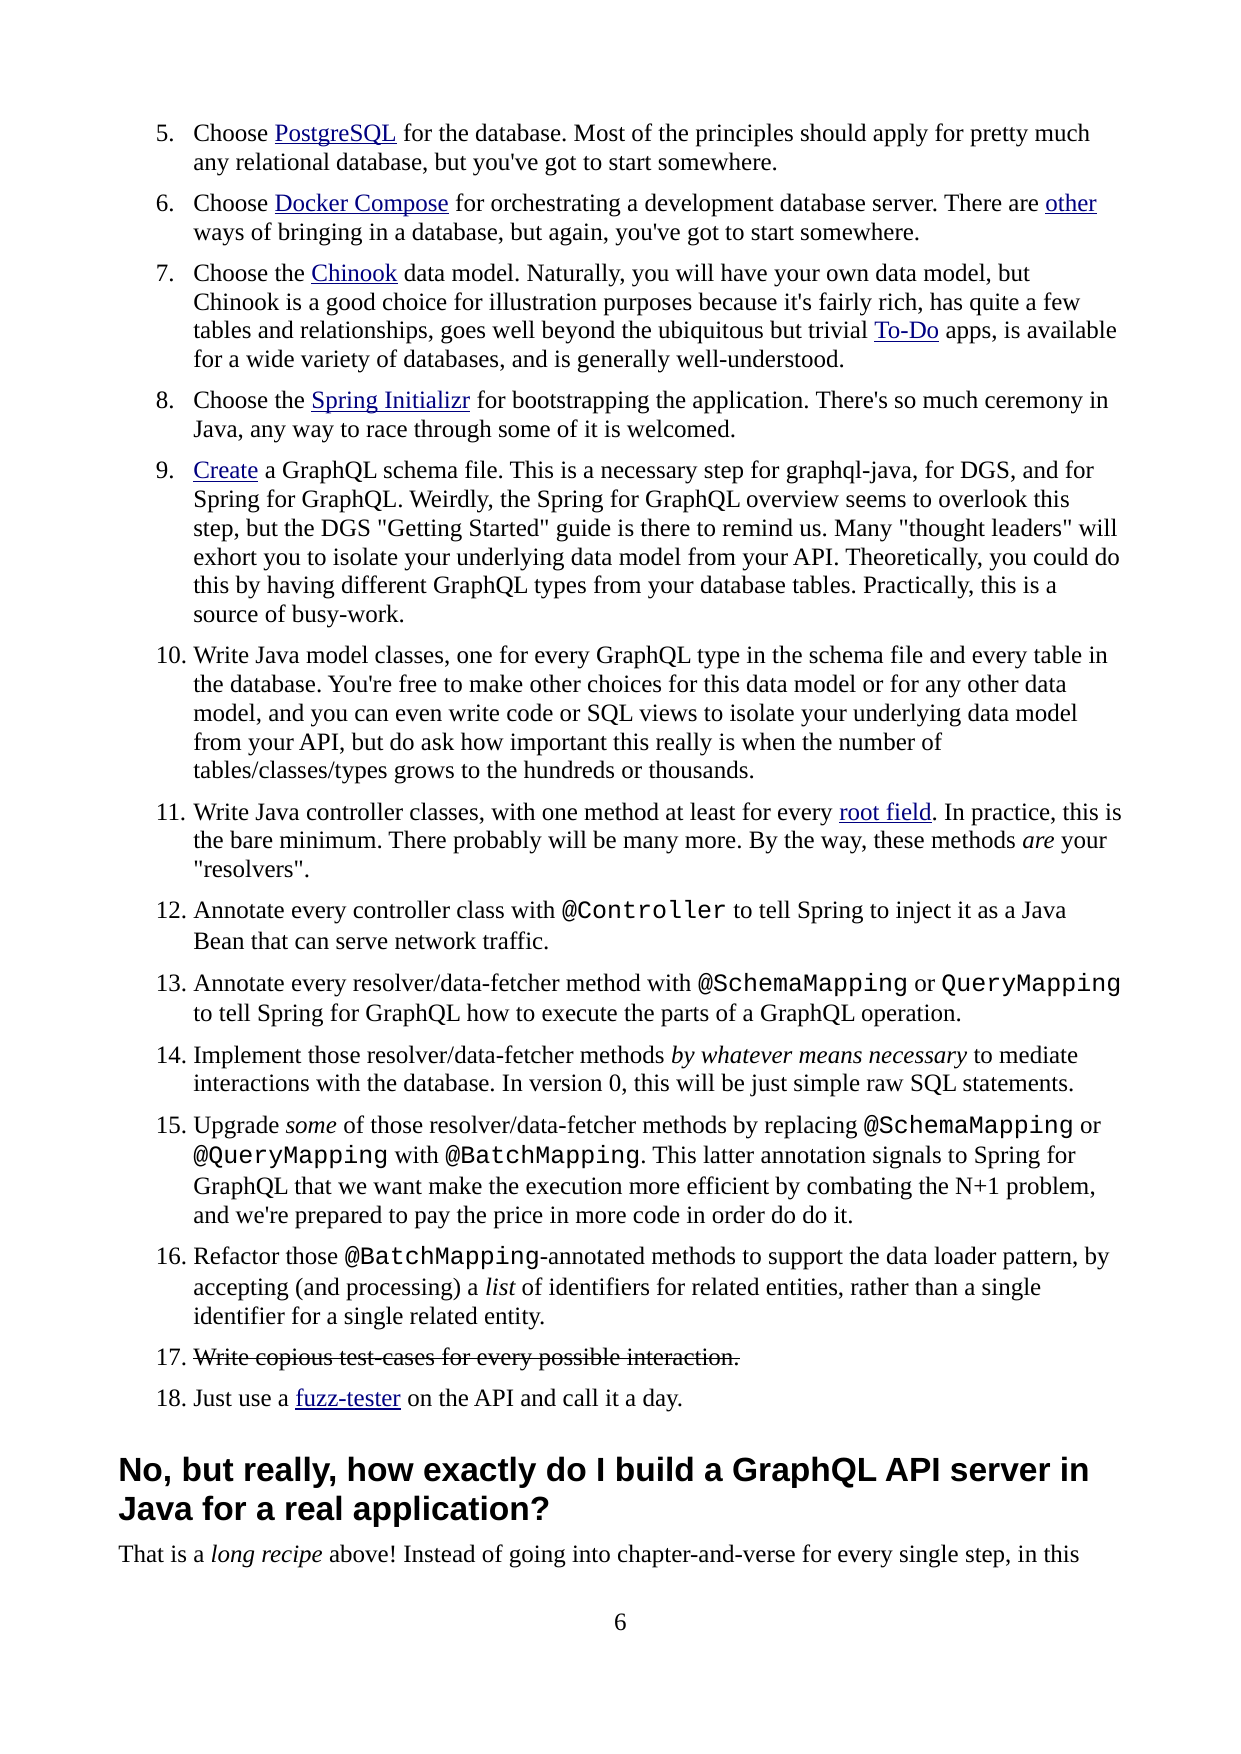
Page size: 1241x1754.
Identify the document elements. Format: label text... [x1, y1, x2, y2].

list Write copious test-cases for every possible interaction. [156, 1342, 1122, 1371]
list Write Java model classes, one for every GraphQL type in the schema file and every table in the database. You're free to make other choices for this data model or for any other data model, and you can even write code or SQL views to isolate your underlying data model from your API, but do ask how important this really is when the number of tables/classes/types grows to the hundreds or thousands. [156, 641, 1122, 784]
text That is a long recipe above! Instead of going into chapter-and-verse for every single step, in this [118, 1539, 1122, 1568]
list Refactor those @BatchMapping-annotated methods to support the data loader pattern, by accepting (and processing) a list of identifiers for related entities, rather than a single identifier for a single related entity. [156, 1241, 1122, 1330]
list Choose PostgreSQL for the database. Most of the principles should apply for pretty much any relational database, but you've got to start somewhere. [156, 118, 1122, 176]
list Upgrade some of those resolver/data-fetcher methods by replacing @SchemaMapping or @QueryMapping with @BatchMapping. This latter annotation signals to Spring for GraphQL that we want make the execution more efficient by combating the N+1 problem, and we're prepared to pay the price in more code in order do do it. [156, 1110, 1122, 1229]
list Choose Docker Compose for orchestrating a development database server. There are other ways of bringing in a database, but again, you've got to start somewhere. [156, 188, 1122, 246]
list Annotate every resolver/data-fetcher method with @SchemaMapping or QueryMapping to tell Spring for GraphQL how to execute the parts of a GraphQL operation. [156, 968, 1122, 1027]
subtitle No, but really, how exactly do I build a GraphQL API server in Java for a real application? [118, 1450, 1122, 1527]
list Just use a fuzz-tester on the API and call it a day. [156, 1383, 1122, 1412]
list Implement those resolver/data-fetcher methods by whatever means necessary to mediate interactions with the database. In version 0, this will be just simple raw SQL statements. [156, 1040, 1122, 1097]
list Choose the Chinook data model. Naturally, you will have your own data model, but Chinook is a good choice for illustration purposes because it's fairly rich, has quite a few tables and relationships, goes well beyond the ubiquitous but trivial To-Do apps, is available for a wide variety of databases, and is generally well-understood. [156, 258, 1122, 373]
list Annotate every controller class with @Controller to tell Spring to inject it as a Java Bean that can serve network traffic. [156, 896, 1122, 955]
list Write Java controller classes, with one method at least for every root field. In practice, this is the bare minimum. There probably will be many more. By the way, these methods are your "resolvers". [156, 797, 1122, 883]
list Create a GraphQL schema file. This is a necessary step for graphql-java, for DGS, and for Spring for GraphQL. Weirdly, the Spring for GraphQL overview seems to overlook this step, but the DGS "Getting Started" guide is there to remind us. Many "thought leaders" will exhort you to isolate your underlying data model from your API. Theoretically, you could do this by having different GraphQL types from your database tables. Practically, this is a source of busy-work. [156, 456, 1122, 628]
list Choose the Spring Initializr for bootstrapping the application. There's so much ceremony in Java, any way to race through some of it is welcomed. [156, 386, 1122, 443]
